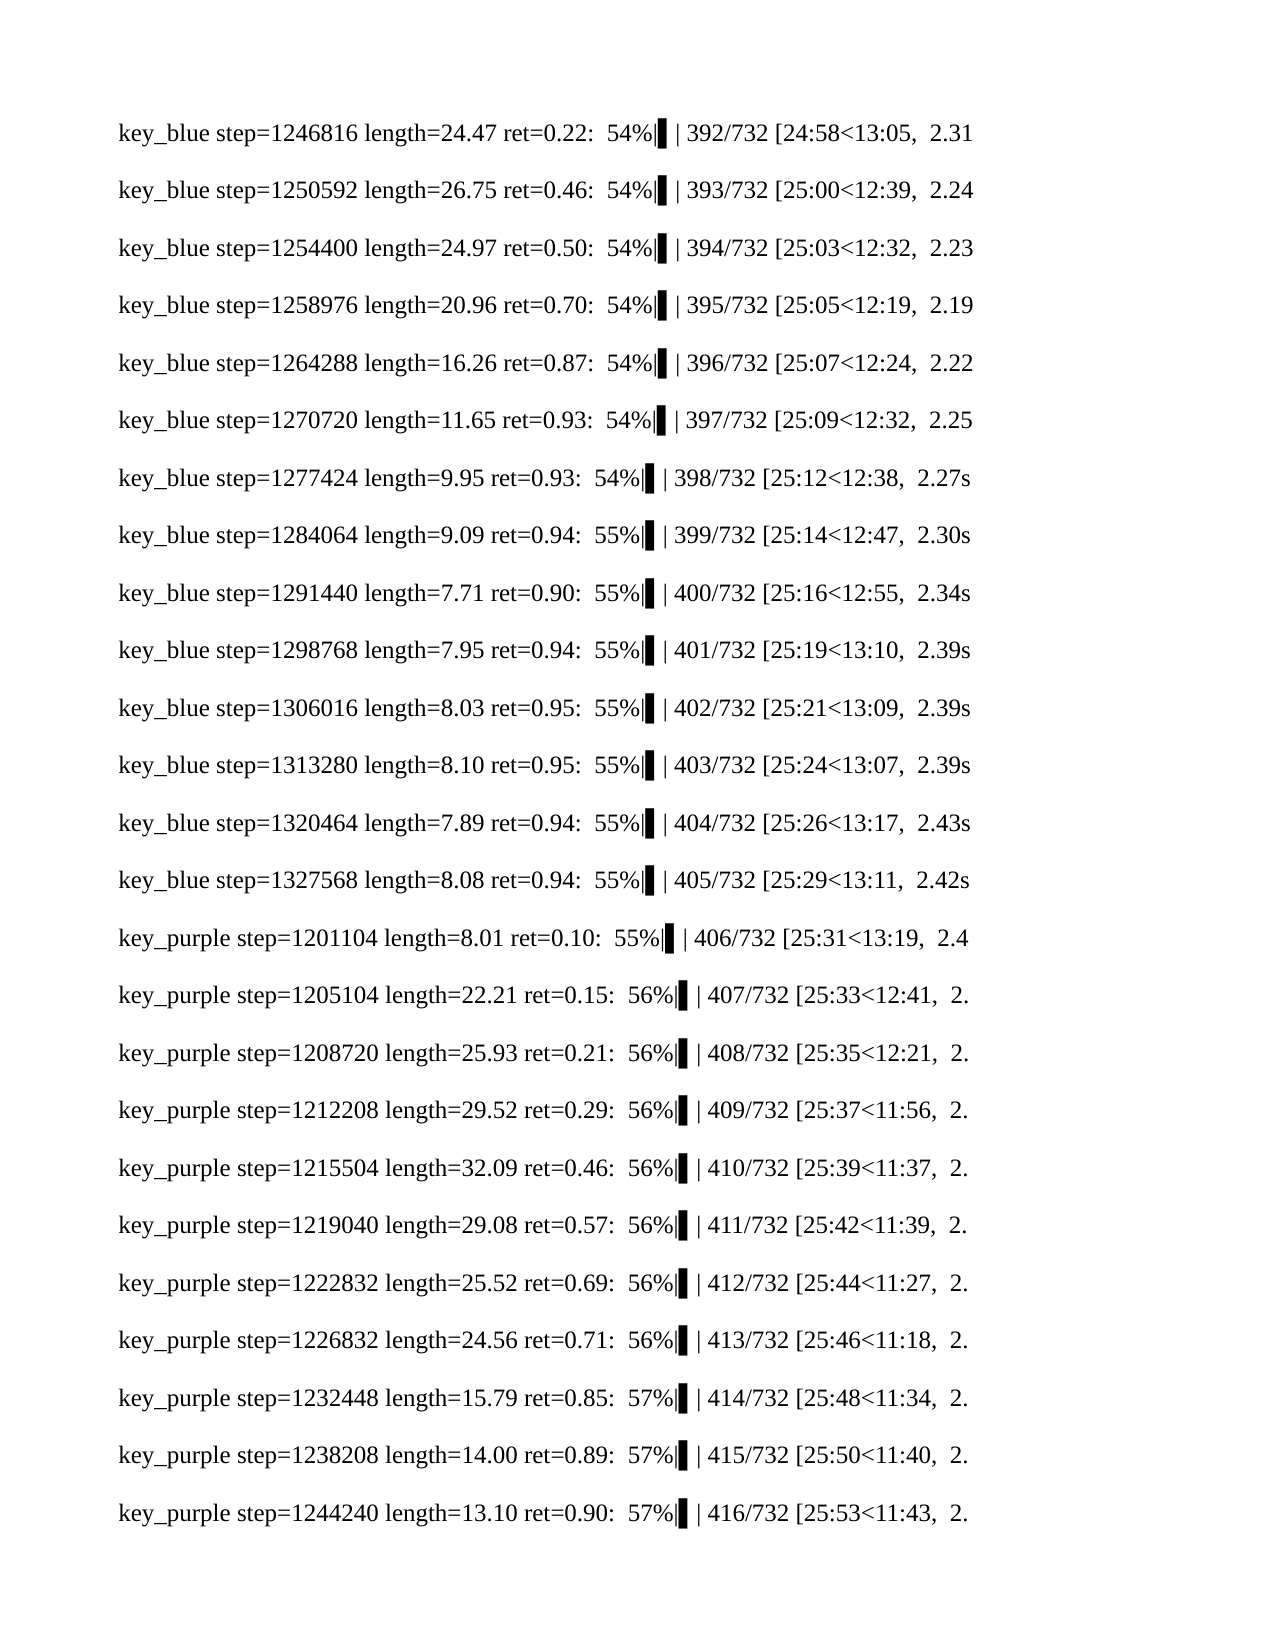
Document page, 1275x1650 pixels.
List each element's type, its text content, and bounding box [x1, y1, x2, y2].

text key_blue step=1250592 length=26.75 ret=0.46: 54%|▌| 393/732 [25:00<12:39, 2.24 [666, 176, 1157, 204]
text key_purple step=1215504 length=32.09 ret=0.46: 56%|▌| 410/732 [25:39<11:37, 2. [687, 1153, 1157, 1182]
text key_blue step=1320464 length=7.89 ret=0.94: 55%|▌| 404/732 [25:26<13:17, 2.43s [654, 808, 1157, 837]
text key_blue step=1284064 length=9.09 ret=0.94: 55%|▌| 399/732 [25:14<12:47, 2.30s [118, 521, 645, 549]
text key_blue step=1246816 length=24.47 ret=0.22: 54%|▌| 392/732 [24:58<13:05, 2.31 [118, 118, 657, 147]
text key_purple step=1238208 length=14.00 ret=0.89: 57%|▌| 415/732 [25:50<11:40, 2. [687, 1441, 1157, 1469]
text key_blue step=1246816 length=24.47 ret=0.22: 54%|▌| 392/732 [24:58<13:05, 2.31 [666, 118, 1157, 147]
text key_blue step=1298768 length=7.95 ret=0.94: 55%|▌| 401/732 [25:19<13:10, 2.39s [654, 636, 1157, 664]
text key_blue step=1264288 length=16.26 ret=0.87: 54%|▌| 396/732 [25:07<12:24, 2.22 [118, 348, 657, 377]
text key_blue step=1277424 length=9.95 ret=0.93: 54%|▌| 398/732 [25:12<12:38, 2.27s [118, 463, 645, 492]
text key_blue step=1291440 length=7.71 ret=0.90: 55%|▌| 400/732 [25:16<12:55, 2.34s [118, 578, 645, 607]
text key_purple step=1212208 length=29.52 ret=0.29: 56%|▌| 409/732 [25:37<11:56, 2. [687, 1096, 1157, 1124]
text key_blue step=1270720 length=11.65 ret=0.93: 54%|▌| 397/732 [25:09<12:32, 2.25 [118, 406, 656, 434]
text key_purple step=1208720 length=25.93 ret=0.21: 56%|▌| 408/732 [25:35<12:21, 2. [687, 1038, 1157, 1067]
text key_blue step=1264288 length=16.26 ret=0.87: 54%|▌| 396/732 [25:07<12:24, 2.22 [666, 348, 1157, 377]
text key_purple step=1219040 length=29.08 ret=0.57: 56%|▌| 411/732 [25:42<11:39, 2. [687, 1211, 1157, 1239]
text key_blue step=1284064 length=9.09 ret=0.94: 55%|▌| 399/732 [25:14<12:47, 2.30s [654, 521, 1157, 549]
text key_blue step=1291440 length=7.71 ret=0.90: 55%|▌| 400/732 [25:16<12:55, 2.34s [654, 578, 1157, 607]
text key_purple step=1226832 length=24.56 ret=0.71: 56%|▌| 413/732 [25:46<11:18, 2. [118, 1326, 678, 1354]
text key_purple step=1238208 length=14.00 ret=0.89: 57%|▌| 415/732 [25:50<11:40, 2. [118, 1441, 678, 1469]
text key_blue step=1254400 length=24.97 ret=0.50: 54%|▌| 394/732 [25:03<12:32, 2.23 [118, 233, 657, 262]
text key_blue step=1327568 length=8.08 ret=0.94: 55%|▌| 405/732 [25:29<13:11, 2.42s [654, 866, 1157, 894]
text key_blue step=1258976 length=20.96 ret=0.70: 54%|▌| 395/732 [25:05<12:19, 2.19 [666, 291, 1157, 319]
text key_purple step=1232448 length=15.79 ret=0.85: 57%|▌| 414/732 [25:48<11:34, 2. [118, 1383, 678, 1412]
text key_blue step=1320464 length=7.89 ret=0.94: 55%|▌| 404/732 [25:26<13:17, 2.43s [118, 808, 645, 837]
text key_purple step=1226832 length=24.56 ret=0.71: 56%|▌| 413/732 [25:46<11:18, 2. [687, 1326, 1157, 1354]
text key_purple step=1222832 length=25.52 ret=0.69: 56%|▌| 412/732 [25:44<11:27, 2. [118, 1268, 678, 1297]
text key_blue step=1327568 length=8.08 ret=0.94: 55%|▌| 405/732 [25:29<13:11, 2.42s [118, 866, 645, 894]
text key_purple step=1219040 length=29.08 ret=0.57: 56%|▌| 411/732 [25:42<11:39, 2. [118, 1211, 678, 1239]
text key_blue step=1298768 length=7.95 ret=0.94: 55%|▌| 401/732 [25:19<13:10, 2.39s [118, 636, 645, 664]
text key_purple step=1244240 length=13.10 ret=0.90: 57%|▌| 416/732 [25:53<11:43, 2. [687, 1498, 1157, 1527]
text key_purple step=1244240 length=13.10 ret=0.90: 57%|▌| 416/732 [25:53<11:43, 2. [118, 1498, 678, 1527]
text key_blue step=1250592 length=26.75 ret=0.46: 54%|▌| 393/732 [25:00<12:39, 2.24 [118, 176, 657, 204]
text key_blue step=1306016 length=8.03 ret=0.95: 55%|▌| 402/732 [25:21<13:09, 2.39s [654, 693, 1157, 722]
text key_purple step=1201104 length=8.01 ret=0.10: 55%|▌| 406/732 [25:31<13:19, 2.4 [118, 923, 665, 952]
text key_purple step=1208720 length=25.93 ret=0.21: 56%|▌| 408/732 [25:35<12:21, 2. [118, 1038, 678, 1067]
text key_blue step=1270720 length=11.65 ret=0.93: 54%|▌| 397/732 [25:09<12:32, 2.25 [665, 406, 1157, 434]
text key_purple step=1201104 length=8.01 ret=0.10: 55%|▌| 406/732 [25:31<13:19, 2.4 [674, 923, 1157, 952]
text key_purple step=1212208 length=29.52 ret=0.29: 56%|▌| 409/732 [25:37<11:56, 2. [118, 1096, 678, 1124]
text key_blue step=1254400 length=24.97 ret=0.50: 54%|▌| 394/732 [25:03<12:32, 2.23 [666, 233, 1157, 262]
text key_blue step=1258976 length=20.96 ret=0.70: 54%|▌| 395/732 [25:05<12:19, 2.19 [118, 291, 657, 319]
text key_purple step=1215504 length=32.09 ret=0.46: 56%|▌| 410/732 [25:39<11:37, 2. [118, 1153, 678, 1182]
text key_blue step=1277424 length=9.95 ret=0.93: 54%|▌| 398/732 [25:12<12:38, 2.27s [654, 463, 1157, 492]
text key_purple step=1222832 length=25.52 ret=0.69: 56%|▌| 412/732 [25:44<11:27, 2. [687, 1268, 1157, 1297]
text key_purple step=1205104 length=22.21 ret=0.15: 56%|▌| 407/732 [25:33<12:41, 2. [687, 981, 1157, 1009]
text key_blue step=1313280 length=8.10 ret=0.95: 55%|▌| 403/732 [25:24<13:07, 2.39s [654, 751, 1157, 779]
text key_blue step=1313280 length=8.10 ret=0.95: 55%|▌| 403/732 [25:24<13:07, 2.39s [118, 751, 645, 779]
text key_purple step=1232448 length=15.79 ret=0.85: 57%|▌| 414/732 [25:48<11:34, 2. [687, 1383, 1157, 1412]
text key_purple step=1205104 length=22.21 ret=0.15: 56%|▌| 407/732 [25:33<12:41, 2. [118, 981, 678, 1009]
text key_blue step=1306016 length=8.03 ret=0.95: 55%|▌| 402/732 [25:21<13:09, 2.39s [118, 693, 645, 722]
